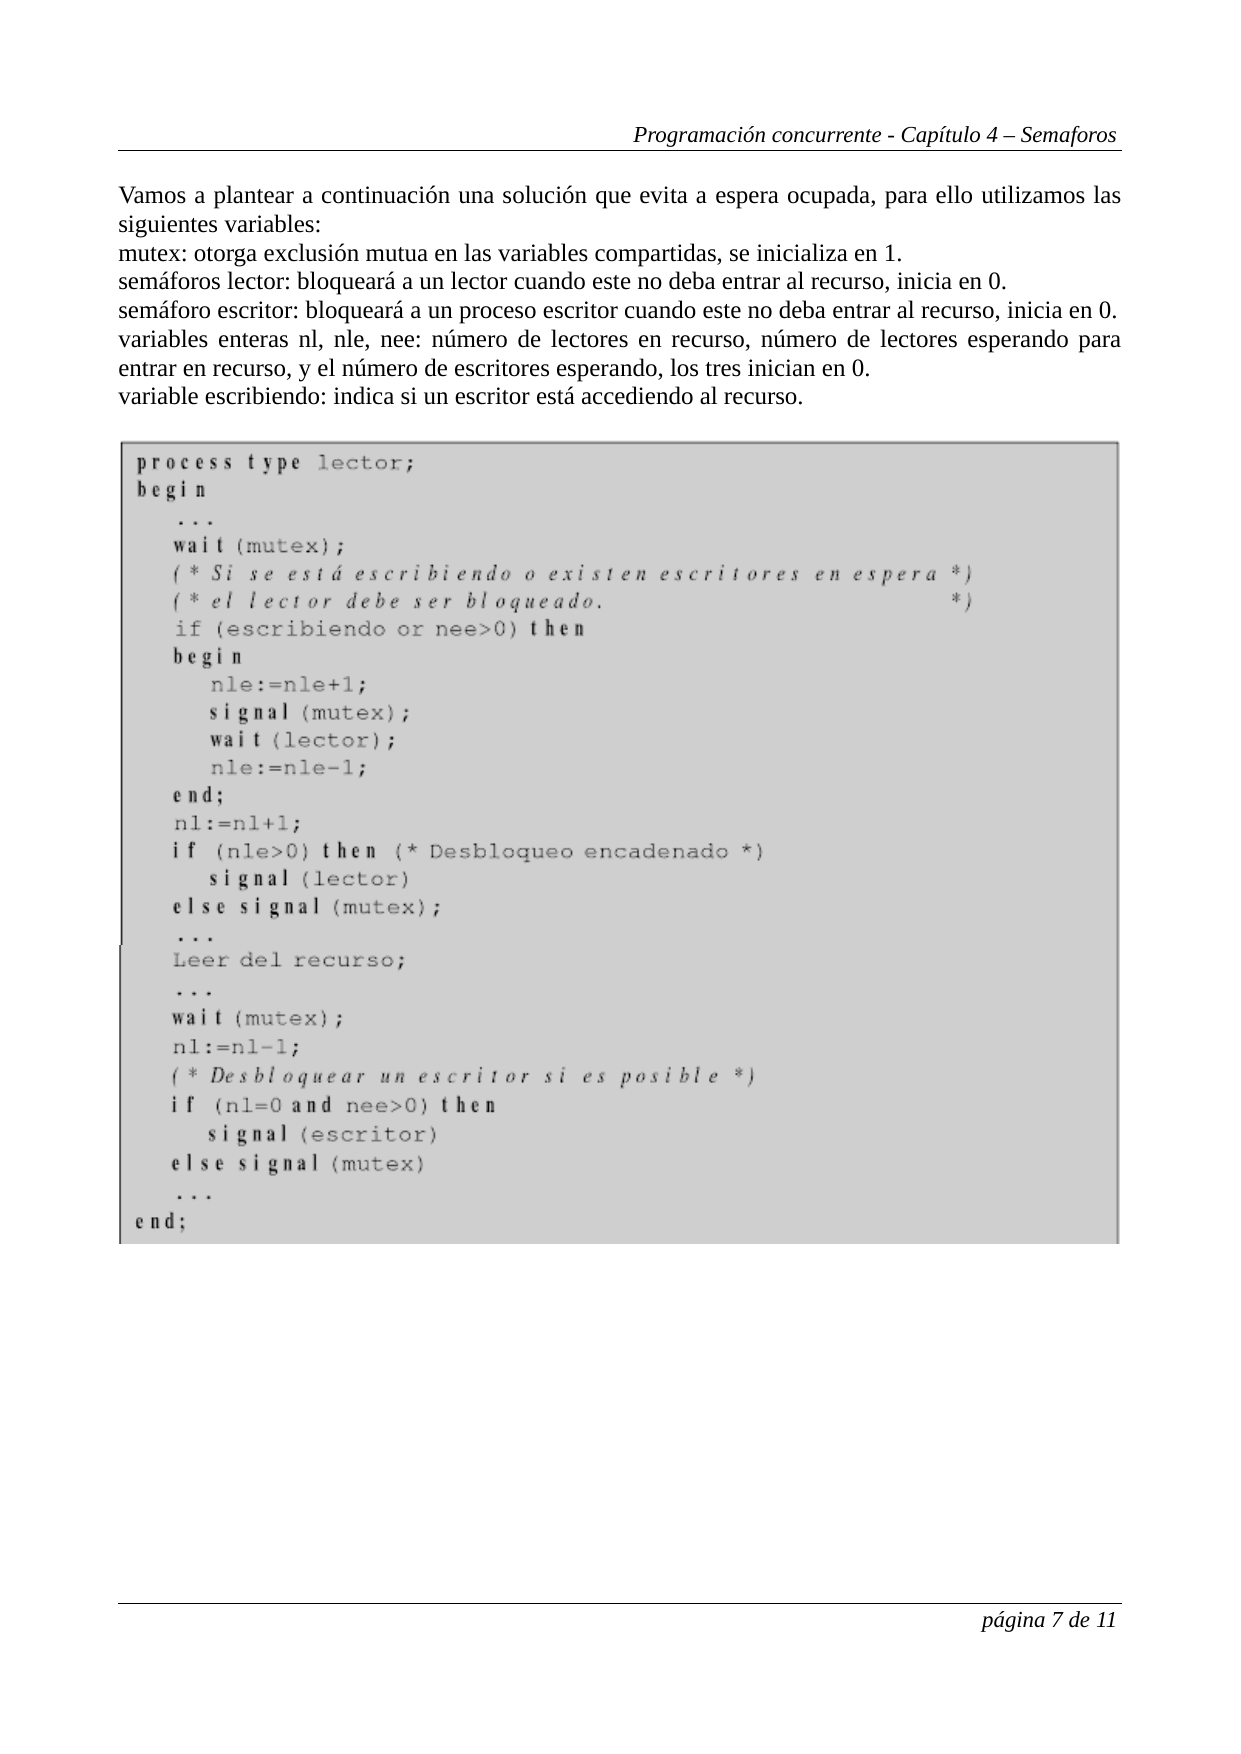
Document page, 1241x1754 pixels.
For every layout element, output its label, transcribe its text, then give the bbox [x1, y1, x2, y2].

picture [118, 438, 1123, 1244]
text variables enteras nl, nle, nee: número de lectores en recurso, número de lectores esperando para entrar en recurso, y el número de escritores esperando, los tres inician en 0. [118, 324, 1122, 381]
text variable escribiendo: indica si un escritor está accediendo al recurso. [118, 381, 1122, 410]
text mutex: otorga exclusión mutua en las variables compartidas, se inicializa en 1. [118, 238, 1122, 266]
text semáforo escritor: bloqueará a un proceso escritor cuando este no deba entrar al recurso, inicia en 0. [118, 295, 1122, 324]
text semáforos lector: bloqueará a un lector cuando este no deba entrar al recurso, inicia en 0. [118, 266, 1122, 295]
text Vamos a plantear a continuación una solución que evita a espera ocupada, para ello utilizamos las siguientes variables: [118, 180, 1122, 238]
